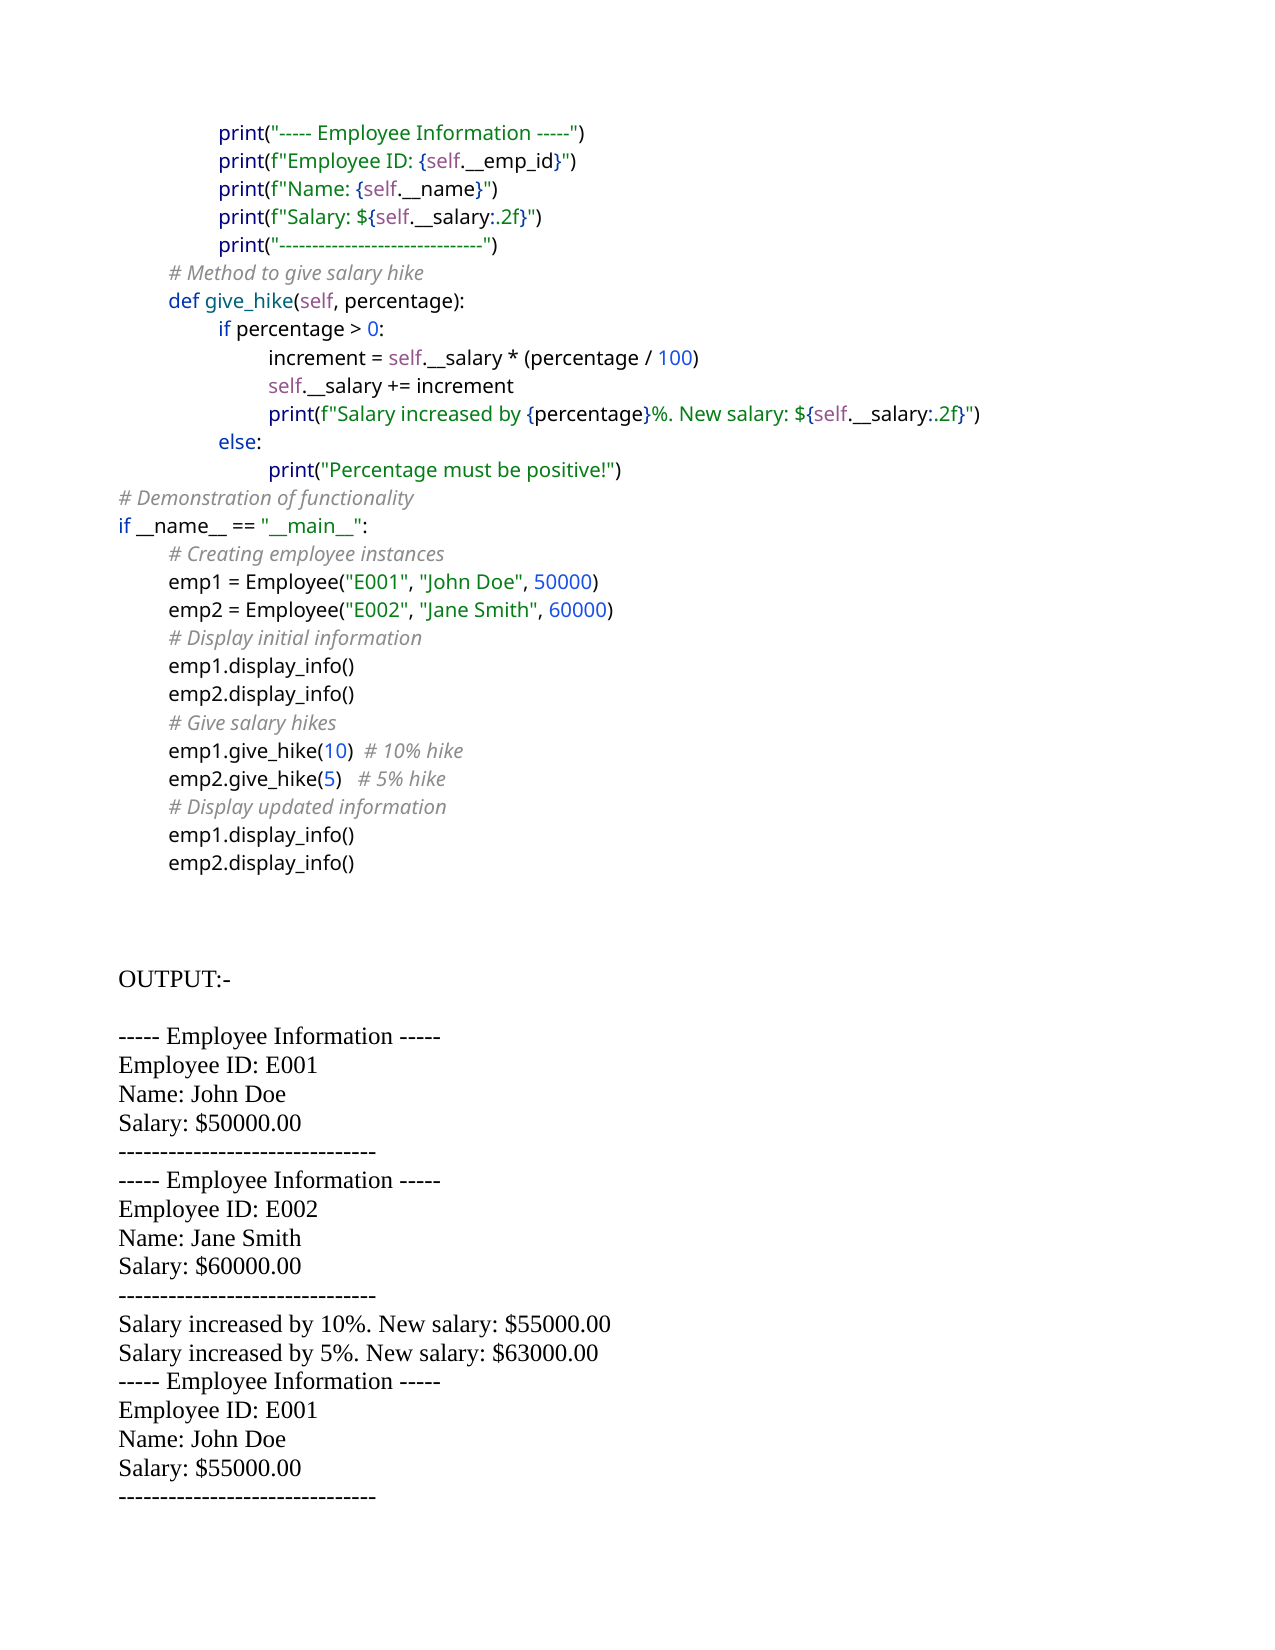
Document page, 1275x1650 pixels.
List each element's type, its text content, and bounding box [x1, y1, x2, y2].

text Employee ID: E001 [118, 1050, 1157, 1079]
text emp1.display_info() [118, 821, 1157, 849]
text emp1.display_info() [118, 652, 1157, 680]
text print("----- Employee Information -----") [118, 118, 1157, 146]
text print(f"Salary increased by {percentage}%. New salary: ${self.__salary:.2f}") [118, 399, 1157, 427]
text if __name__ == "__main__": [118, 512, 1157, 539]
text ----- Employee Information ----- [118, 1366, 1157, 1395]
text print(f"Name: {self.__name}") [118, 174, 1157, 202]
text print("Percentage must be positive!") [118, 456, 1157, 484]
text self.__salary += increment [118, 371, 1157, 399]
text print("-------------------------------") [118, 231, 1157, 259]
text # Demonstration of functionality [118, 484, 1157, 512]
text else: [118, 427, 1157, 456]
text print(f"Salary: ${self.__salary:.2f}") [118, 202, 1157, 231]
text ----- Employee Information ----- [118, 1021, 1157, 1050]
text Name: John Doe [118, 1424, 1157, 1453]
text ------------------------------- [118, 1136, 1157, 1165]
text # Display updated information [118, 792, 1157, 821]
text Name: Jane Smith [118, 1223, 1157, 1251]
text ----- Employee Information ----- [118, 1165, 1157, 1194]
text ------------------------------- [118, 1280, 1157, 1309]
text emp2.display_info() [118, 849, 1157, 877]
text Employee ID: E002 [118, 1194, 1157, 1223]
text emp1.give_hike(10) # 10% hike [118, 736, 1157, 764]
text # Give salary hikes [118, 708, 1157, 736]
text # Display initial information [118, 624, 1157, 652]
text print(f"Employee ID: {self.__emp_id}") [118, 146, 1157, 174]
text Salary increased by 5%. New salary: $63000.00 [118, 1338, 1157, 1366]
text increment = self.__salary * (percentage / 100) [118, 343, 1157, 371]
text emp2.display_info() [118, 680, 1157, 708]
text # Creating employee instances [118, 539, 1157, 567]
text OUTPUT:- [118, 964, 1157, 993]
text Salary: $55000.00 [118, 1453, 1157, 1481]
text if percentage > 0: [118, 315, 1157, 343]
text Salary increased by 10%. New salary: $55000.00 [118, 1309, 1157, 1338]
text def give_hike(self, percentage): [118, 287, 1157, 315]
text Salary: $60000.00 [118, 1251, 1157, 1280]
text # Method to give salary hike [118, 259, 1157, 287]
text ------------------------------- [118, 1481, 1157, 1510]
text emp2.give_hike(5) # 5% hike [118, 764, 1157, 792]
text Salary: $50000.00 [118, 1108, 1157, 1136]
text Employee ID: E001 [118, 1395, 1157, 1424]
text emp2 = Employee("E002", "Jane Smith", 60000) [118, 596, 1157, 624]
text Name: John Doe [118, 1079, 1157, 1108]
text emp1 = Employee("E001", "John Doe", 50000) [118, 567, 1157, 596]
